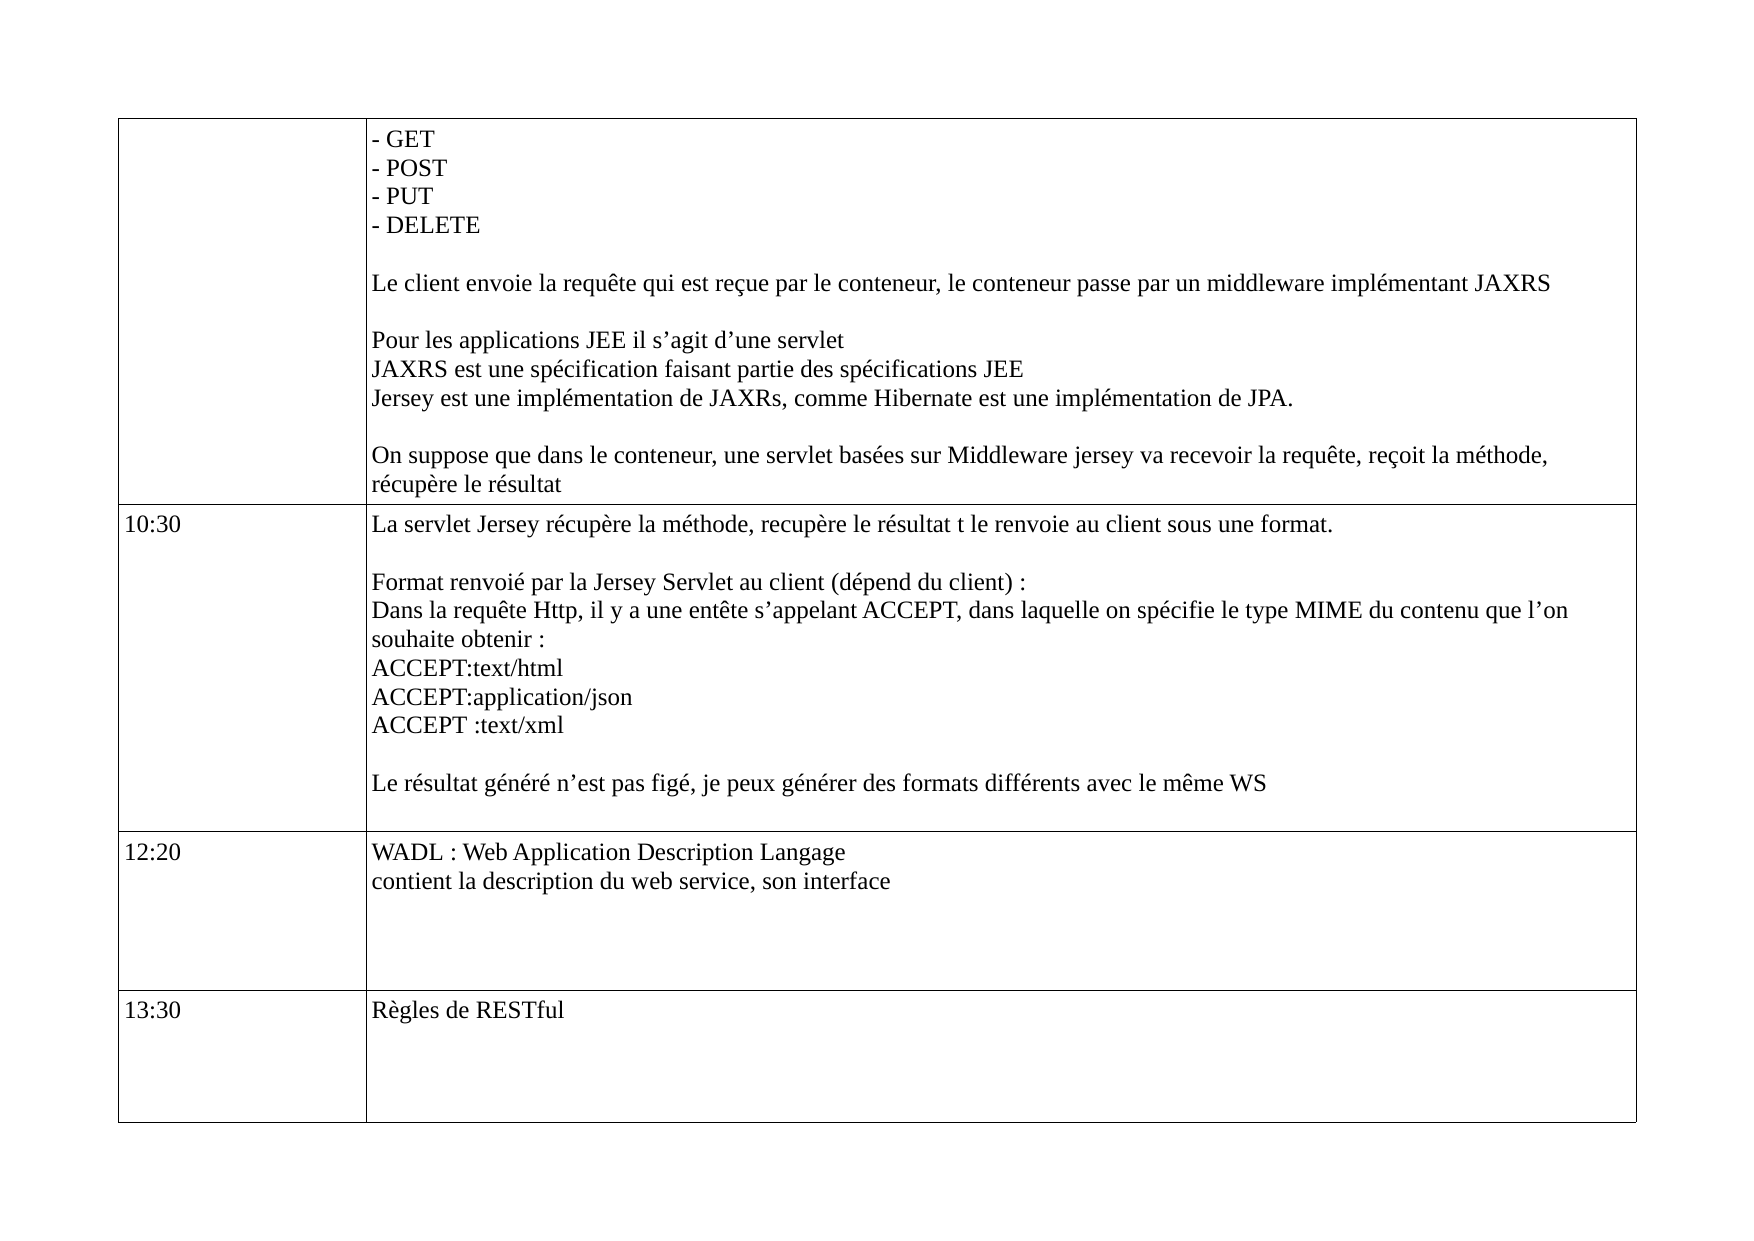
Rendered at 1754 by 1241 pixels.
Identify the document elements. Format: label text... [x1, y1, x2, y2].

table_cell 12:20 [119, 832, 366, 990]
table_cell - GET - POST - PUT - DELETE Le client envoie la requête qui est reçue par le conteneur, le conteneur passe par un middleware implémentant JAXRS Pour les applications JEE il s’agit d’une servlet JAXRS est une spécification faisant partie des spécifications JEE Jersey est une implémentation de JAXRs, comme Hibernate est une implémentation de JPA. On suppose que dans le conteneur, une servlet basées sur Middleware jersey va recevoir la requête, reçoit la méthode, récupère le résultat [367, 119, 1636, 503]
table_cell Règles de RESTful [367, 991, 1636, 1122]
table_cell 13:30 [119, 991, 366, 1122]
table_cell La servlet Jersey récupère la méthode, recupère le résultat t le renvoie au client sous une format. Format renvoié par la Jersey Servlet au client (dépend du client) : Dans la requête Http, il y a une entête s’appelant ACCEPT, dans laquelle on spécifie le type MIME du contenu que l’on souhaite obtenir : ACCEPT:text/html ACCEPT:application/json ACCEPT :text/xml Le résultat généré n’est pas figé, je peux générer des formats différents avec le même WS [367, 505, 1636, 831]
table_cell [119, 119, 366, 503]
table_cell 10:30 [119, 505, 366, 831]
table_cell WADL : Web Application Description Langage contient la description du web service, son interface [367, 832, 1636, 990]
